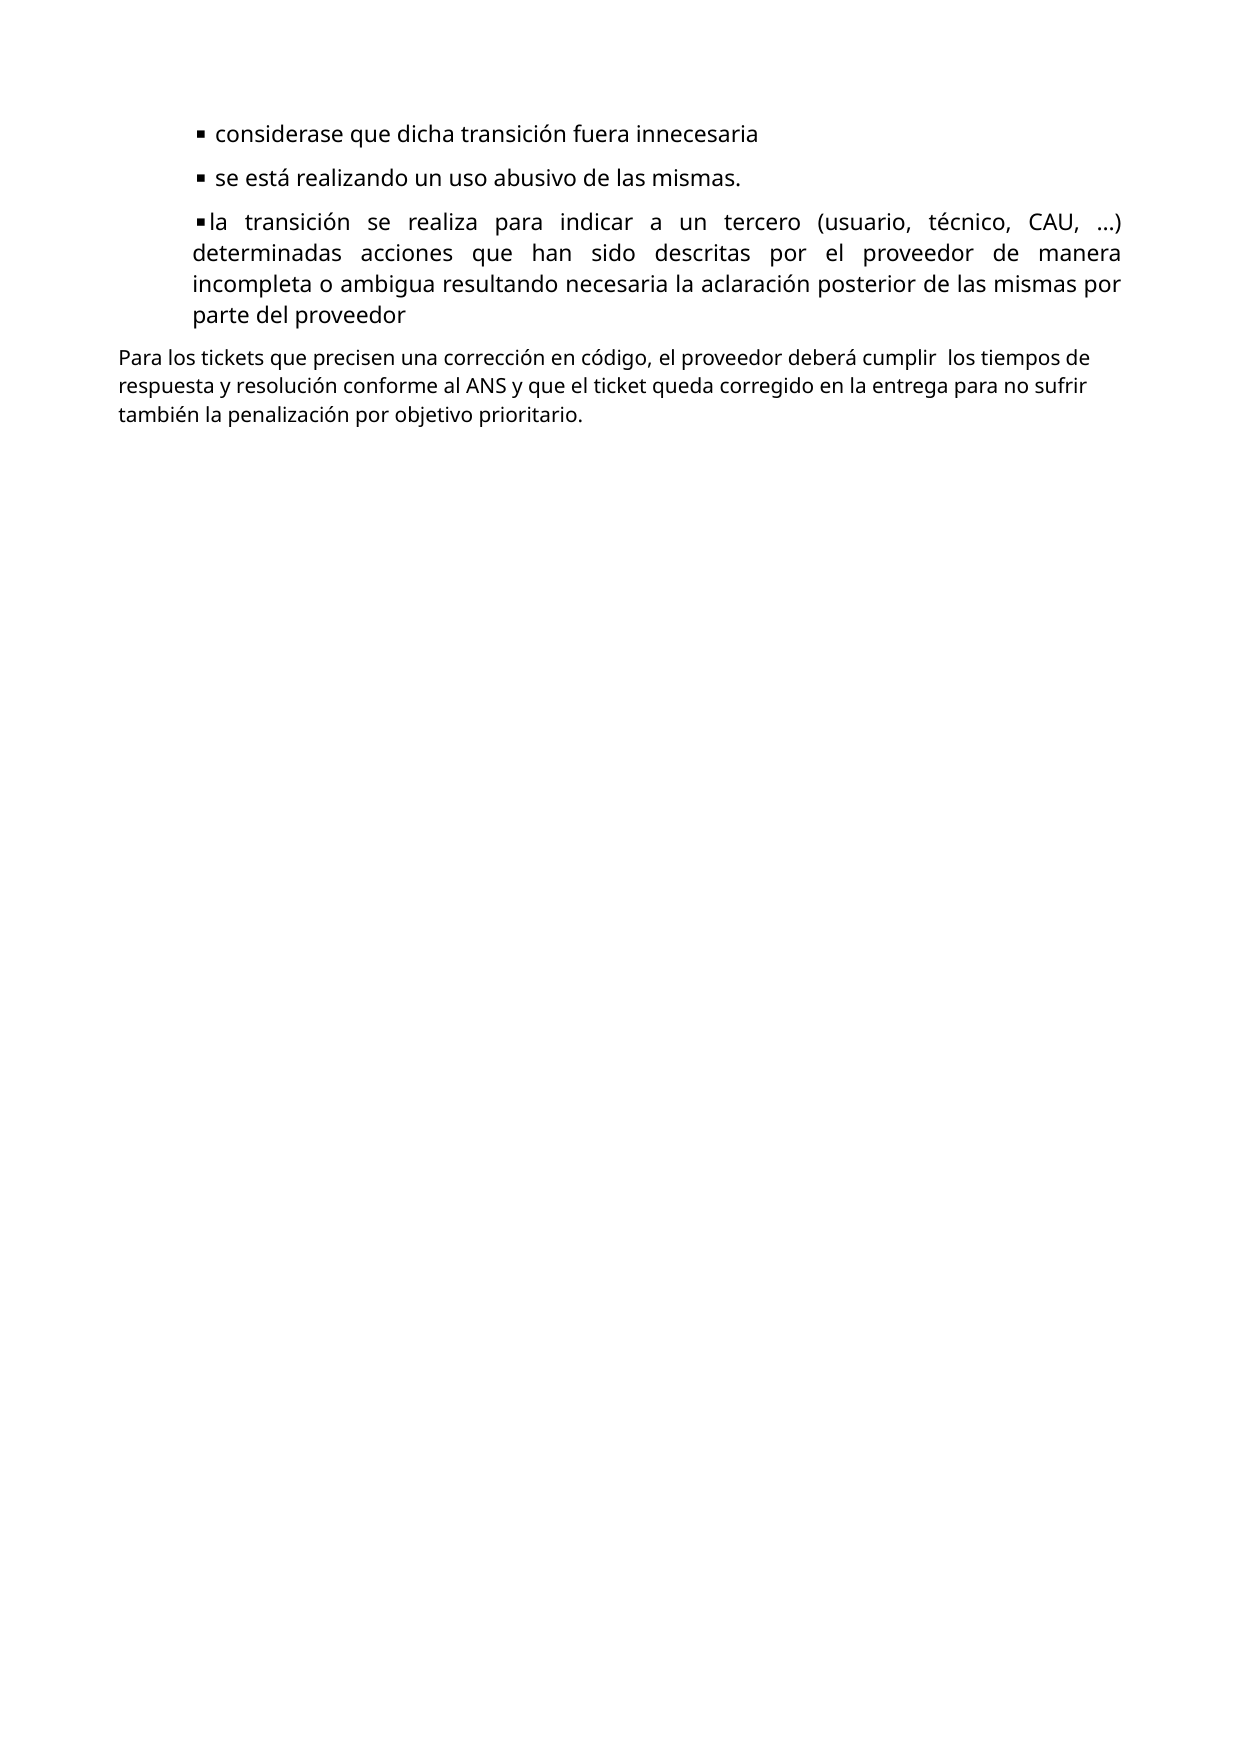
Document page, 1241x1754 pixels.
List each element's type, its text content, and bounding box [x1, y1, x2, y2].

text Para los tickets que precisen una corrección en código, el proveedor deberá cumplir los tiempos de respuesta y resolución conforme al ANS y que el ticket queda corregido en la entrega para no sufrir también la penalización por objetivo prioritario. [118, 343, 1122, 428]
list la transición se realiza para indicar a un tercero (usuario, técnico, CAU, …) determinadas acciones que han sido descritas por el proveedor de manera incompleta o ambigua resultando necesaria la aclaración posterior de las mismas por parte del proveedor [192, 206, 1122, 331]
list considerase que dicha transición fuera innecesaria [192, 118, 1122, 149]
list se está realizando un uso abusivo de las mismas. [192, 162, 1122, 193]
